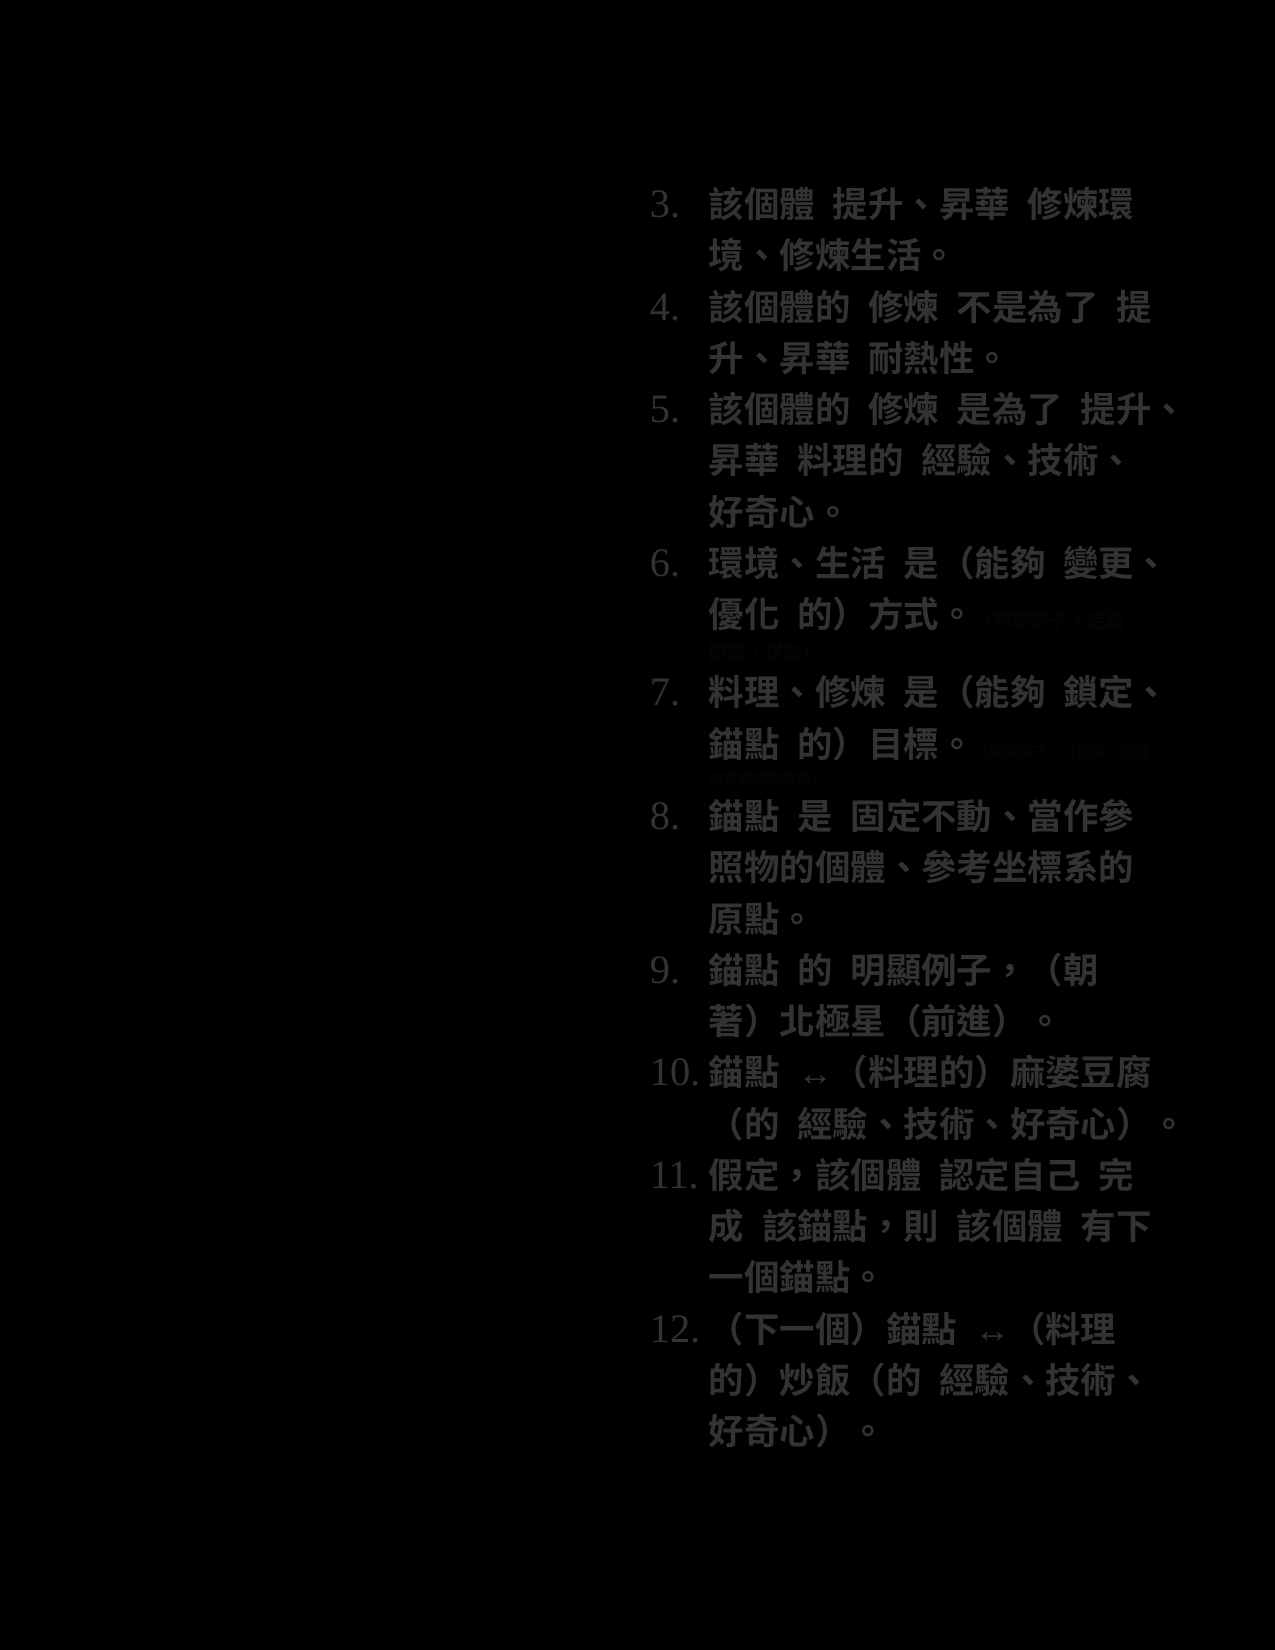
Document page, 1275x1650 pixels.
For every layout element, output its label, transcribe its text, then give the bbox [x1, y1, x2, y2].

list 料理、修煉 是（能夠 鎖定、錨點 的）目標。（明顯例子，（走路）到達 溫暖舒適的環境） [649, 665, 1157, 788]
list 錨點 ↔（料理的）麻婆豆腐（的 經驗、技術、好奇心）。 [649, 1045, 1157, 1147]
list 該個體的 修煉 是為了 提升、昇華 料理的 經驗、技術、好奇心。 [649, 381, 1157, 535]
list 錨點 的 明顯例子，（朝著）北極星（前進）。 [649, 942, 1157, 1045]
list 環境、生活 是（能夠 變更、優化 的）方式。（明顯例子，走路、開車、搭船） [649, 535, 1157, 665]
list （下一個）錨點 ↔（料理的）炒飯（的 經驗、技術、好奇心）。 [649, 1301, 1157, 1455]
list 該個體的 修煉 不是為了 提升、昇華 耐熱性。 [649, 279, 1157, 381]
list 錨點 是 固定不動、當作參照物的個體、參考坐標系的原點。 [649, 788, 1157, 942]
list 假定，該個體 認定自己 完成 該錨點，則 該個體 有下一個錨點。 [649, 1147, 1157, 1301]
list 該個體 提升、昇華 修煉環境、修煉生活。 [649, 176, 1157, 279]
